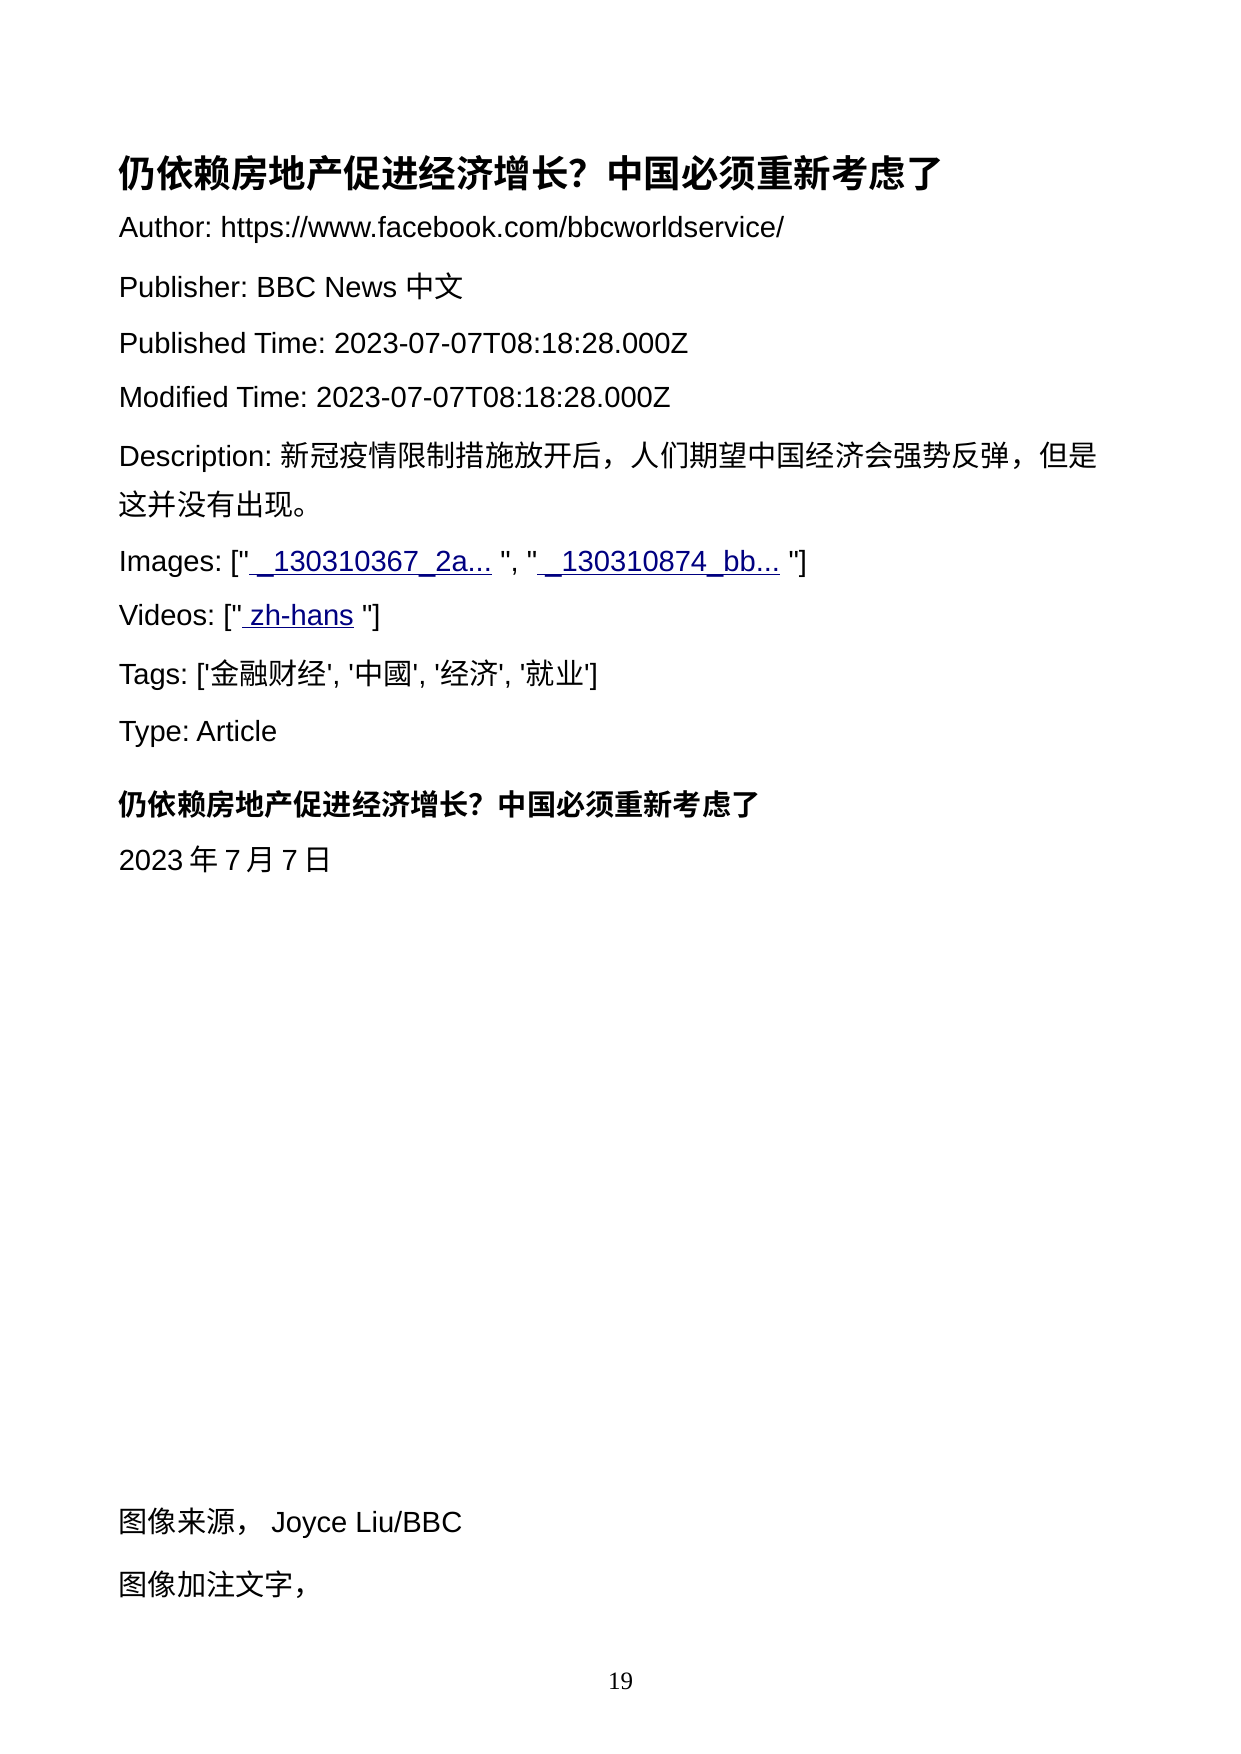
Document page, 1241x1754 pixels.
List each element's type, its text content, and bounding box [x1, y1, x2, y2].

text Tags: ['金融财经', '中國', '经济', '就业'] [118, 651, 1122, 693]
text 2023年7月7日 [118, 836, 1122, 1477]
text Modified Time: 2023-07-07T08:18:28.000Z [118, 380, 1122, 413]
text 图像加注文字， [118, 1561, 1122, 1604]
subtitle 仍依赖房地产促进经济增长？中国必须重新考虑了 [118, 143, 1122, 198]
text 图像来源， Joyce Liu/BBC [118, 1498, 1122, 1541]
text Published Time: 2023-07-07T08:18:28.000Z [118, 327, 1122, 360]
text Type: Article [118, 714, 1122, 747]
text Videos: [" zh-hans "] [118, 598, 1122, 631]
text Author: https://www.facebook.com/bbcworldservice/ [118, 210, 1122, 244]
text Images: [" _130310367_2a... ", " _130310874_bb... "] [118, 544, 1122, 578]
subtitle 仍依赖房地产促进经济增长？中国必须重新考虑了 [118, 782, 1122, 824]
text Description: 新冠疫情限制措施放开后，人们期望中国经济会强势反弹，但是这并没有出现。 [118, 433, 1122, 524]
text Publisher: BBC News 中文 [118, 263, 1122, 306]
